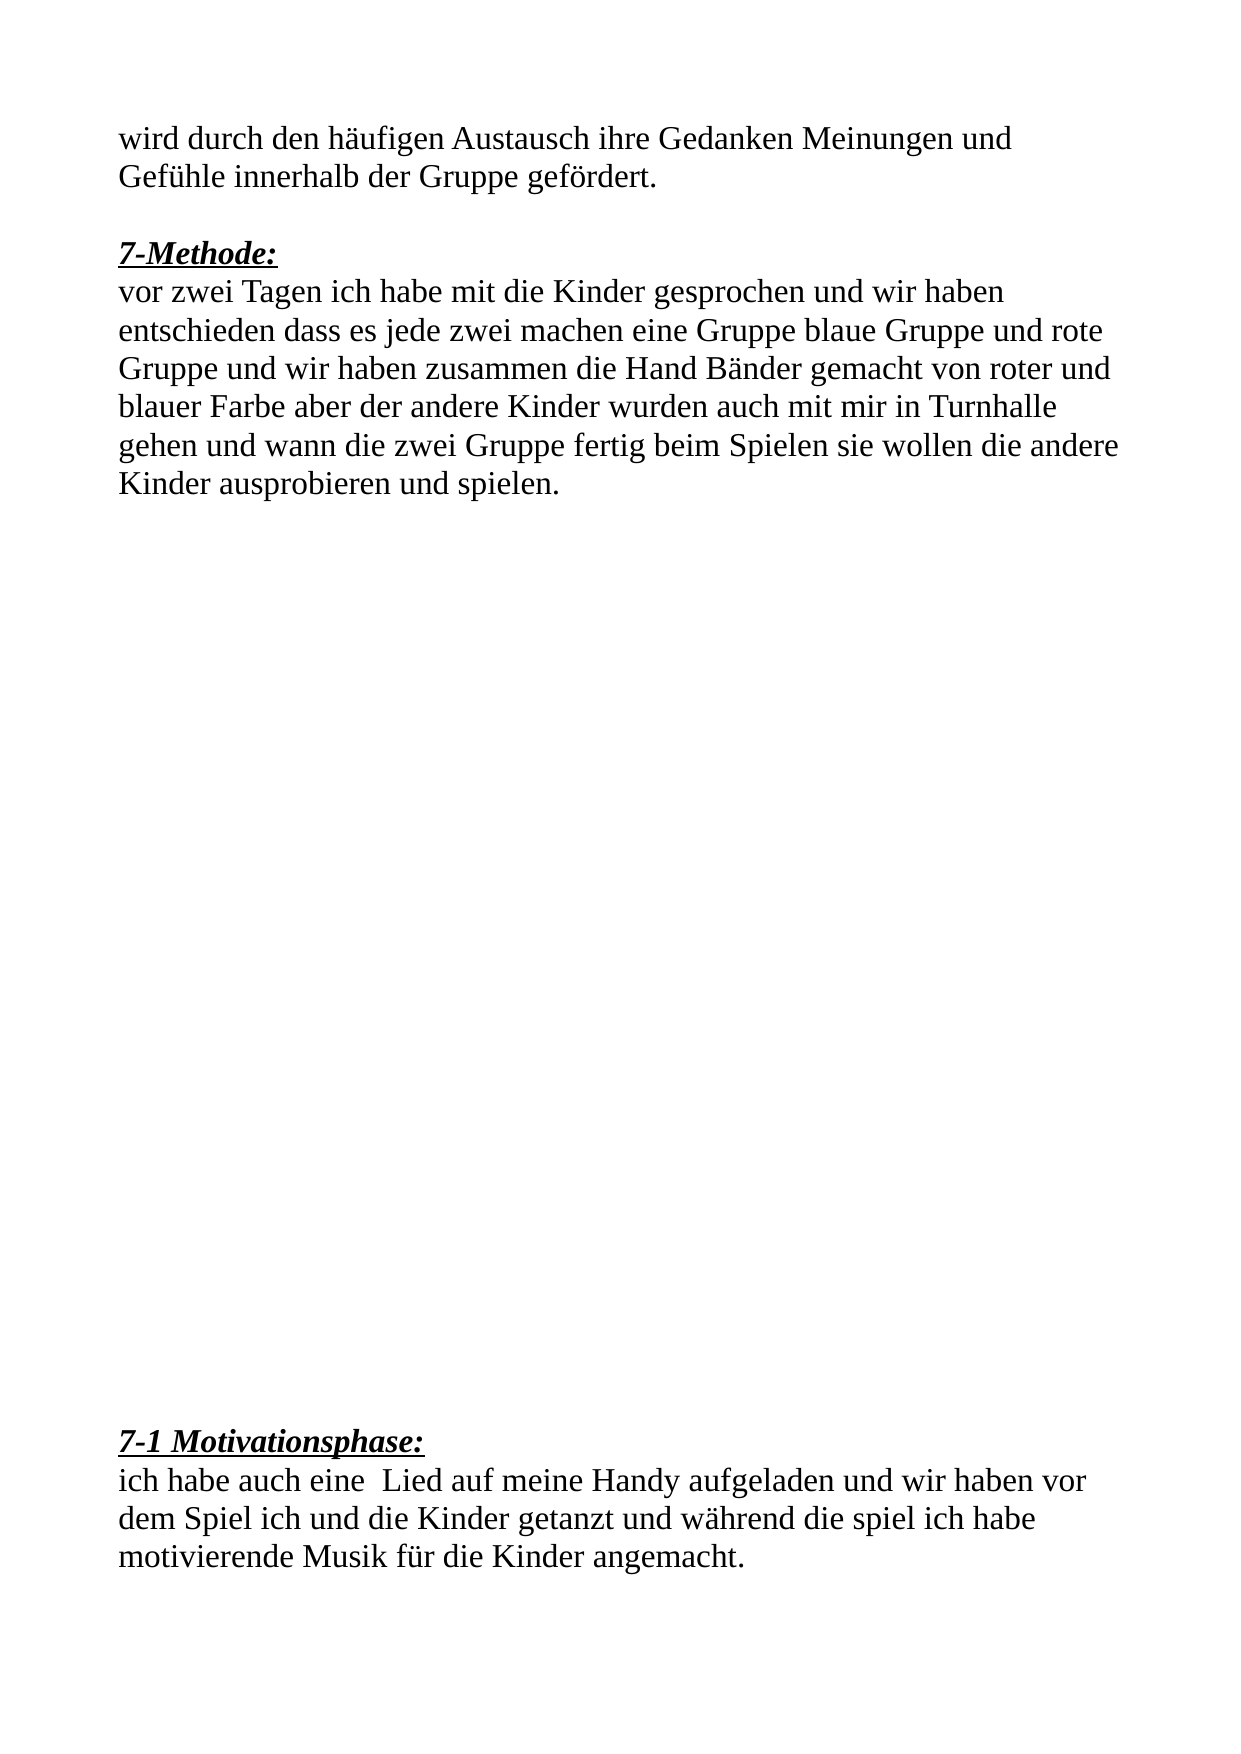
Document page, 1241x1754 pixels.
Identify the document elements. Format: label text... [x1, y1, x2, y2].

text 7-1 Motivationsphase: [118, 1421, 1122, 1460]
text wird durch den häufigen Austausch ihre Gedanken Meinungen und Gefühle innerhalb der Gruppe gefördert. [118, 118, 1122, 195]
text ich habe auch eine Lied auf meine Handy aufgeladen und wir haben vor dem Spiel ich und die Kinder getanzt und während die spiel ich habe motivierende Musik für die Kinder angemacht. [118, 1460, 1122, 1575]
text 7-Methode: [118, 233, 1122, 271]
text vor zwei Tagen ich habe mit die Kinder gesprochen und wir haben entschieden dass es jede zwei machen eine Gruppe blaue Gruppe und rote Gruppe und wir haben zusammen die Hand Bänder gemacht von roter und blauer Farbe aber der andere Kinder wurden auch mit mir in Turnhalle gehen und wann die zwei Gruppe fertig beim Spielen sie wollen die andere Kinder ausprobieren und spielen. [118, 271, 1122, 501]
